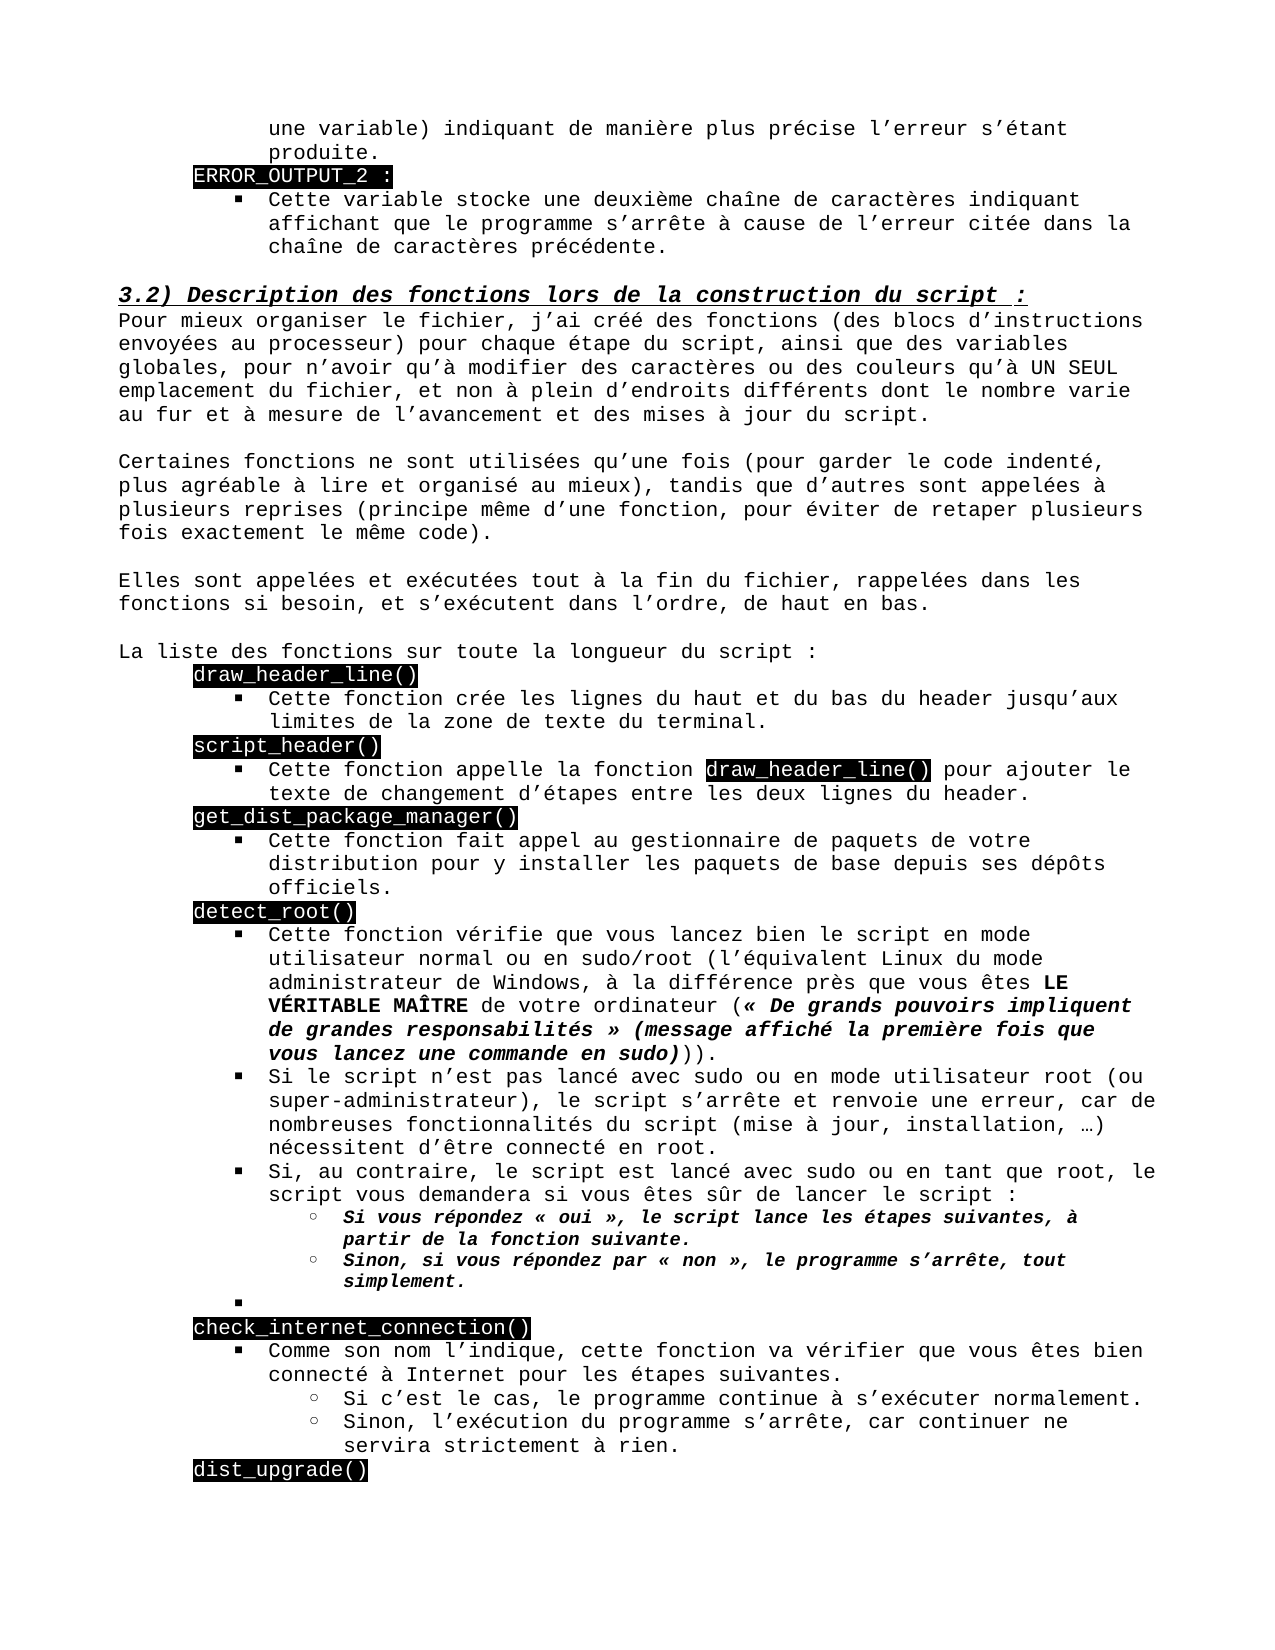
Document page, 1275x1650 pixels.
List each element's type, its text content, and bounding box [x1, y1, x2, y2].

list Si le script n’est pas lancé avec sudo ou en mode utilisateur root (ou super-administrateur), le script s’arrête et renvoie une erreur, car de nombreuses fonctionnalités du script (mise à jour, installation, …) nécessitent d’être connecté en root. [231, 1066, 1157, 1161]
list dist_upgrade() [156, 1459, 1157, 1482]
list Si, au contraire, le script est lancé avec sudo ou en tant que root, le script vous demandera si vous êtes sûr de lancer le script : [231, 1161, 1157, 1208]
list Cette fonction fait appel au gestionnaire de paquets de votre distribution pour y installer les paquets de base depuis ses dépôts officiels. [231, 830, 1157, 901]
text Certaines fonctions ne sont utilisées qu’une fois (pour garder le code indenté, plus agréable à lire et organisé au mieux), tandis que d’autres sont appelées à plusieurs reprises (principe même d’une fonction, pour éviter de retaper plusieurs fois exactement le même code). [118, 451, 1157, 546]
list Comme son nom l’indique, cette fonction va vérifier que vous êtes bien connecté à Internet pour les étapes suivantes. [231, 1340, 1157, 1388]
list get_dist_package_manager() [156, 806, 1157, 830]
list Cette fonction vérifie que vous lancez bien le script en mode utilisateur normal ou en sudo/root (l’équivalent Linux du mode administrateur de Windows, à la différence près que vous êtes LE VÉRITABLE MAÎTRE de votre ordinateur (« De grands pouvoirs impliquent de grandes responsabilités » (message affiché la première fois que vous lancez une commande en sudo))). [231, 924, 1157, 1066]
list une variable) indiquant de manière plus précise l’erreur s’étant produite. [231, 118, 1157, 165]
list script_header() [156, 735, 1157, 759]
list Cette fonction appelle la fonction draw_header_line() pour ajouter le texte de changement d’étapes entre les deux lignes du header. [231, 759, 1157, 806]
list Cette fonction crée les lignes du haut et du bas du header jusqu’aux limites de la zone de texte du terminal. [231, 688, 1157, 735]
list Cette variable stocke une deuxième chaîne de caractères indiquant affichant que le programme s’arrête à cause de l’erreur citée dans la chaîne de caractères précédente. [231, 189, 1157, 260]
list Sinon, l’exécution du programme s’arrête, car continuer ne servira strictement à rien. [306, 1411, 1157, 1459]
list ERROR_OUTPUT_2 : [156, 165, 1157, 189]
list Si vous répondez « oui », le script lance les étapes suivantes, à partir de la fonction suivante. [306, 1208, 1157, 1251]
list Si c’est le cas, le programme continue à s’exécuter normalement. [306, 1388, 1157, 1411]
text 3.2) Description des fonctions lors de la construction du script : [118, 284, 1157, 309]
text Elles sont appelées et exécutées tout à la fin du fichier, rappelées dans les fonctions si besoin, et s’exécutent dans l’ordre, de haut en bas. [118, 570, 1157, 617]
list check_internet_connection() [156, 1317, 1157, 1340]
list draw_header_line() [156, 664, 1157, 688]
list Sinon, si vous répondez par « non », le programme s’arrête, tout simplement. [306, 1251, 1157, 1293]
text Pour mieux organiser le fichier, j’ai créé des fonctions (des blocs d’instructions envoyées au processeur) pour chaque étape du script, ainsi que des variables globales, pour n’avoir qu’à modifier des caractères ou des couleurs qu’à UN SEUL emplacement du fichier, et non à plein d’endroits différents dont le nombre varie au fur et à mesure de l’avancement et des mises à jour du script. [118, 309, 1157, 428]
list detect_root() [156, 901, 1157, 924]
text La liste des fonctions sur toute la longueur du script : [118, 641, 1157, 664]
